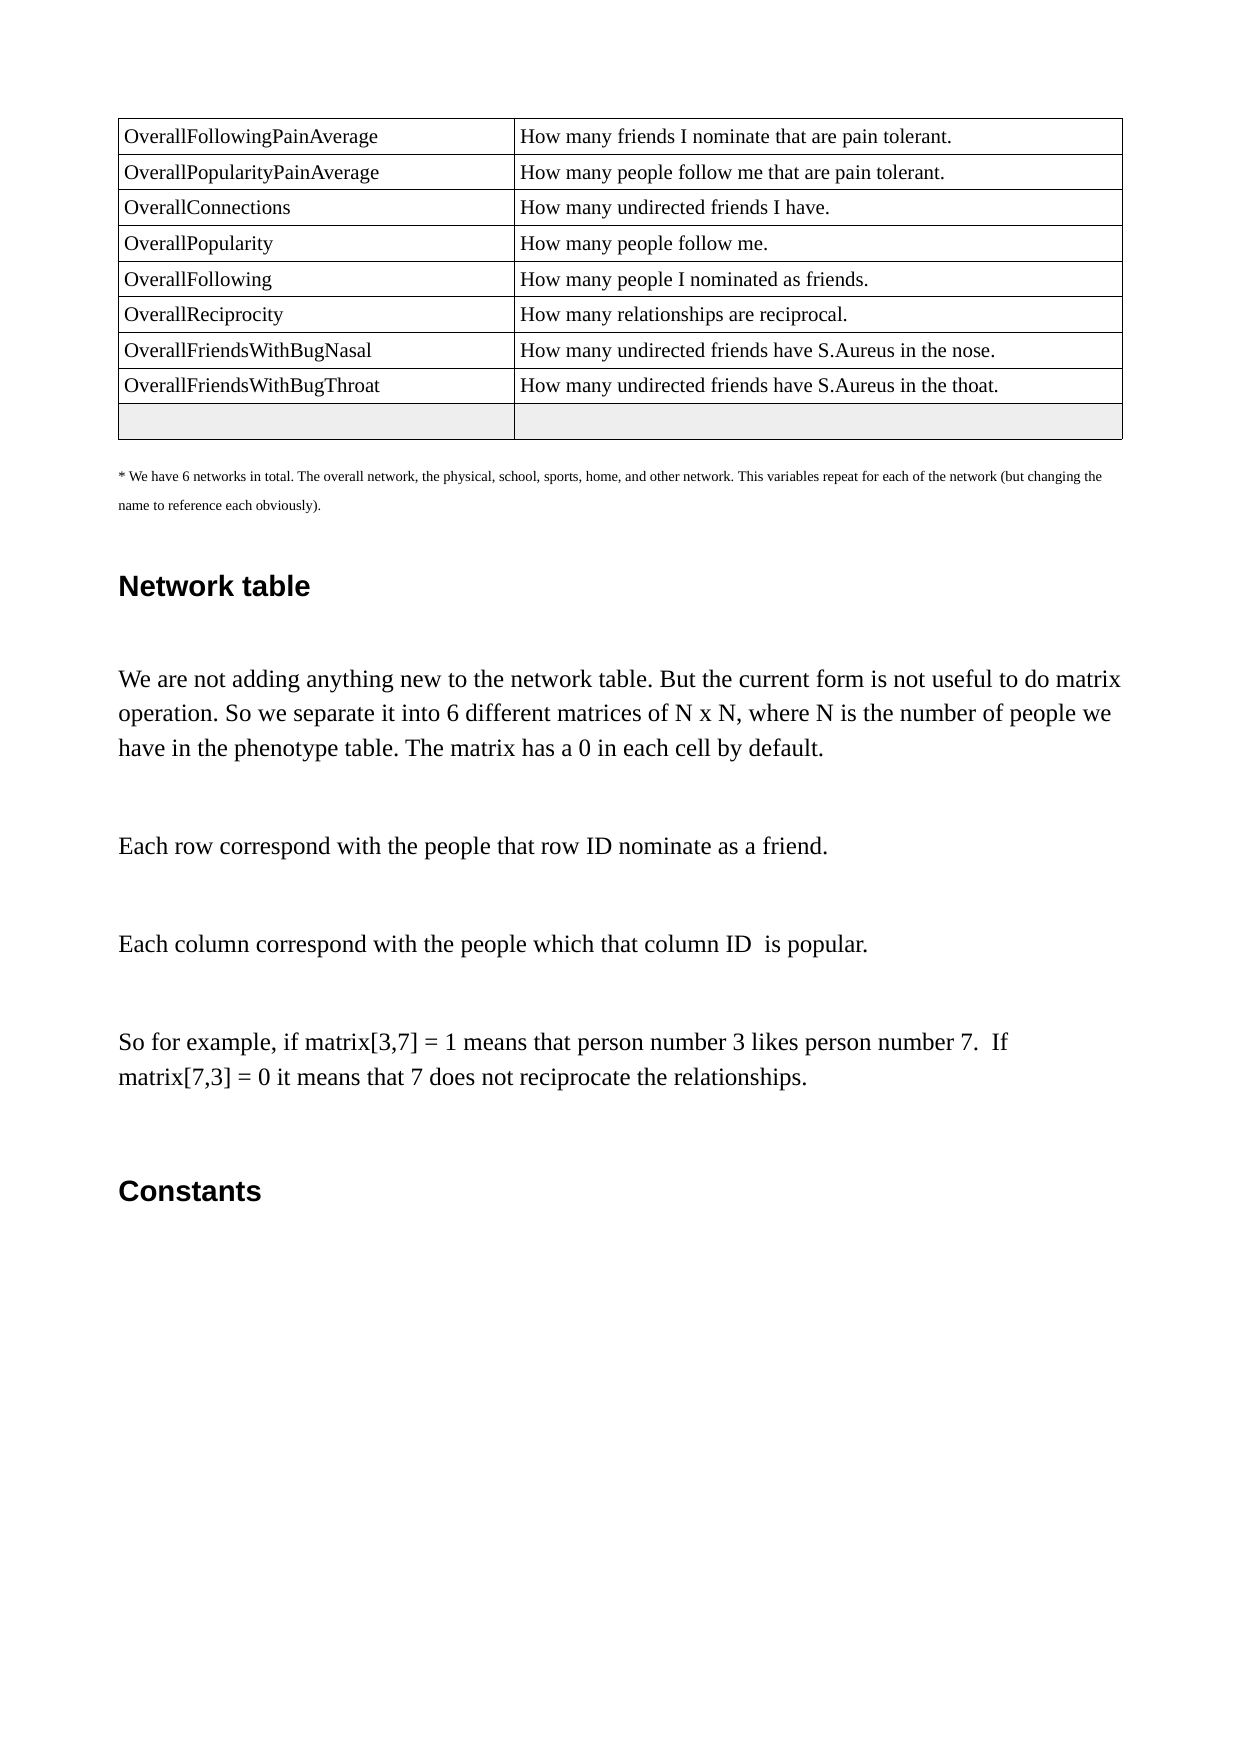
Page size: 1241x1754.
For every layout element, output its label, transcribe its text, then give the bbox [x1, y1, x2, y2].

table_cell OverallFriendsWithBugNasal [119, 333, 514, 367]
table_cell How many undirected friends have S.Aureus in the thoat. [515, 369, 1122, 403]
text Each column correspond with the people which that column ID is popular. [118, 929, 1122, 958]
table_cell How many friends I nominate that are pain tolerant. [515, 119, 1122, 154]
table_cell How many undirected friends have S.Aureus in the nose. [515, 333, 1122, 367]
table_cell OverallFriendsWithBugThroat [119, 369, 514, 403]
table_cell OverallFollowingPainAverage [119, 119, 514, 154]
text We are not adding anything new to the network table. But the current form is not useful to do matrix operation. So we separate it into 6 different matrices of N x N, where N is the number of people we have in the phenotype table. The matrix has a 0 in each cell by default. [118, 664, 1122, 761]
table_cell How many people follow me that are pain tolerant. [515, 155, 1122, 189]
text So for example, if matrix[3,7] = 1 means that person number 3 likes person number 7. If matrix[7,3] = 0 it means that 7 does not reciprocate the relationships. [118, 1027, 1122, 1090]
text Each row correspond with the people that row ID nominate as a friend. [118, 831, 1122, 859]
table_cell OverallReciprocity [119, 297, 514, 332]
table_cell How many people follow me. [515, 226, 1122, 261]
table_cell OverallFollowing [119, 262, 514, 296]
table_cell OverallPopularity [119, 226, 514, 261]
subtitle Constants [118, 1174, 1122, 1208]
table_cell OverallConnections [119, 190, 514, 225]
subtitle Network table [118, 568, 1122, 602]
table_cell How many undirected friends I have. [515, 190, 1122, 225]
table_cell How many people I nominated as friends. [515, 262, 1122, 296]
table_cell OverallPopularityPainAverage [119, 155, 514, 189]
table_cell How many relationships are reciprocal. [515, 297, 1122, 332]
table_cell [515, 404, 1122, 439]
table_cell [119, 404, 514, 439]
text * We have 6 networks in total. The overall network, the physical, school, sports, home, and other network. This variables repeat for each of the network (but changing the name to reference each obviously). [118, 468, 1122, 525]
